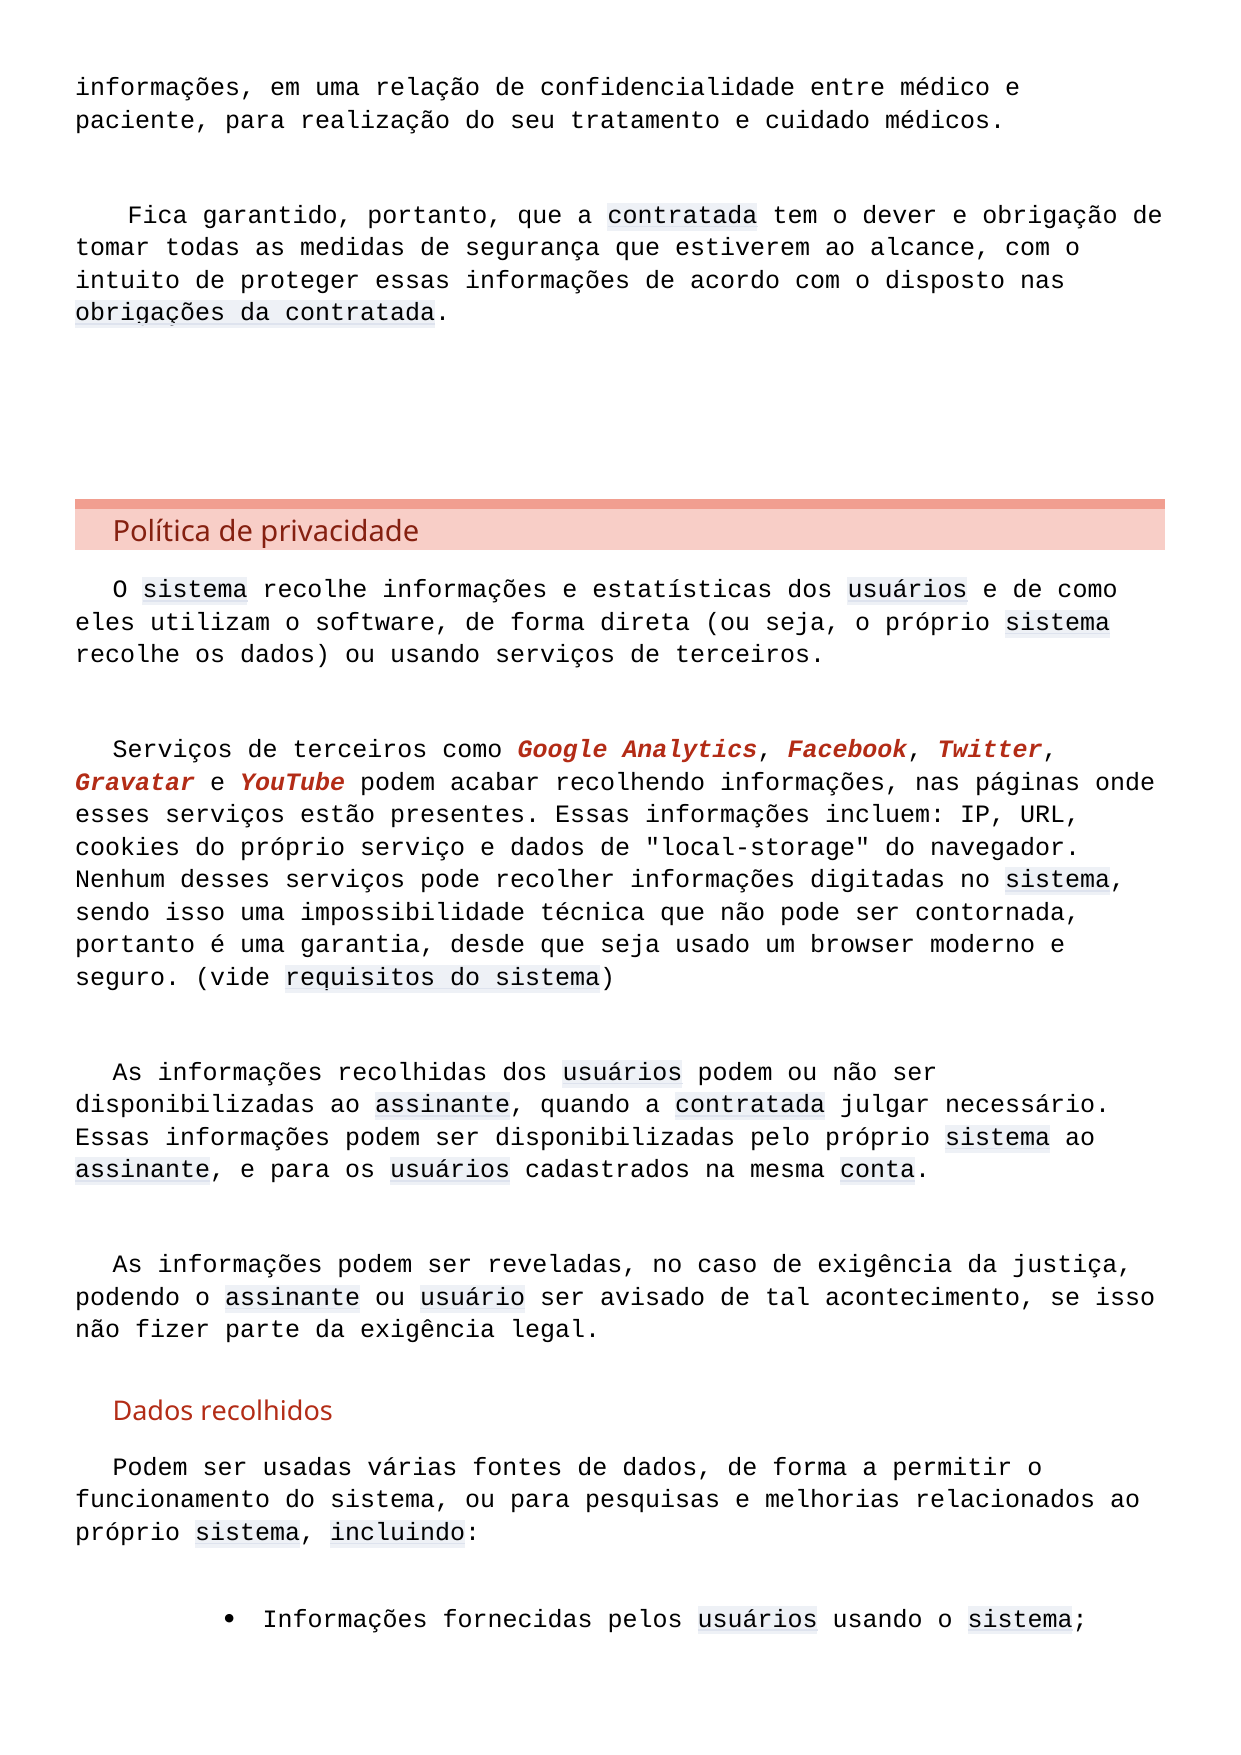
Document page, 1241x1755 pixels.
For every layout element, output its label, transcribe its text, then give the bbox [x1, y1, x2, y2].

text As informações podem ser reveladas, no caso de exigência da justiça, podendo o assinante ou usuário ser avisado de tal acontecimento, se isso não fizer parte da exigência legal. [75, 1252, 1165, 1345]
text O sistema recolhe informações e estatísticas dos usuários e de como eles utilizam o software, de forma direta (ou seja, o próprio sistema recolhe os dados) ou usando serviços de terceiros. [75, 577, 1165, 670]
text Podem ser usadas várias fontes de dados, de forma a permitir o funcionamento do sistema, ou para pesquisas e melhorias relacionados ao próprio sistema, incluindo: [75, 1454, 1165, 1548]
list Informações fornecidas pelos usuários usando o sistema; [225, 1606, 698, 1634]
subtitle Dados recolhidos [75, 1391, 1165, 1428]
list Informações fornecidas pelos usuários usando o sistema; [1072, 1606, 1165, 1634]
text Serviços de terceiros como Google Analytics, Facebook, Twitter, Gravatar e YouTube podem acabar recolhendo informações, nas páginas onde esses serviços estão presentes. Essas informações incluem: IP, URL, cookies do próprio serviço e dados de "local-storage" do navegador. Nenhum desses serviços pode recolher informações digitadas no sistema, sendo isso uma impossibilidade técnica que não pode ser contornada, portanto é uma garantia, desde que seja usado um browser moderno e seguro. (vide requisitos do sistema) [75, 737, 1165, 993]
text informações, em uma relação de confidencialidade entre médico e paciente, para realização do seu tratamento e cuidado médicos. [75, 75, 1165, 136]
text As informações recolhidas dos usuários podem ou não ser disponibilizadas ao assinante, quando a contratada julgar necessário. Essas informações podem ser disponibilizadas pelo próprio sistema ao assinante, e para os usuários cadastrados na mesma conta. [75, 1059, 1165, 1185]
subtitle Política de privacidade [75, 509, 1165, 550]
text Fica garantido, portanto, que a contratada tem o dever e obrigação de tomar todas as medidas de segurança que estiverem ao alcance, com o intuito de proteger essas informações de acordo com o disposto nas obrigações da contratada. [75, 202, 1165, 328]
list Informações fornecidas pelos usuários usando o sistema; [817, 1606, 968, 1634]
